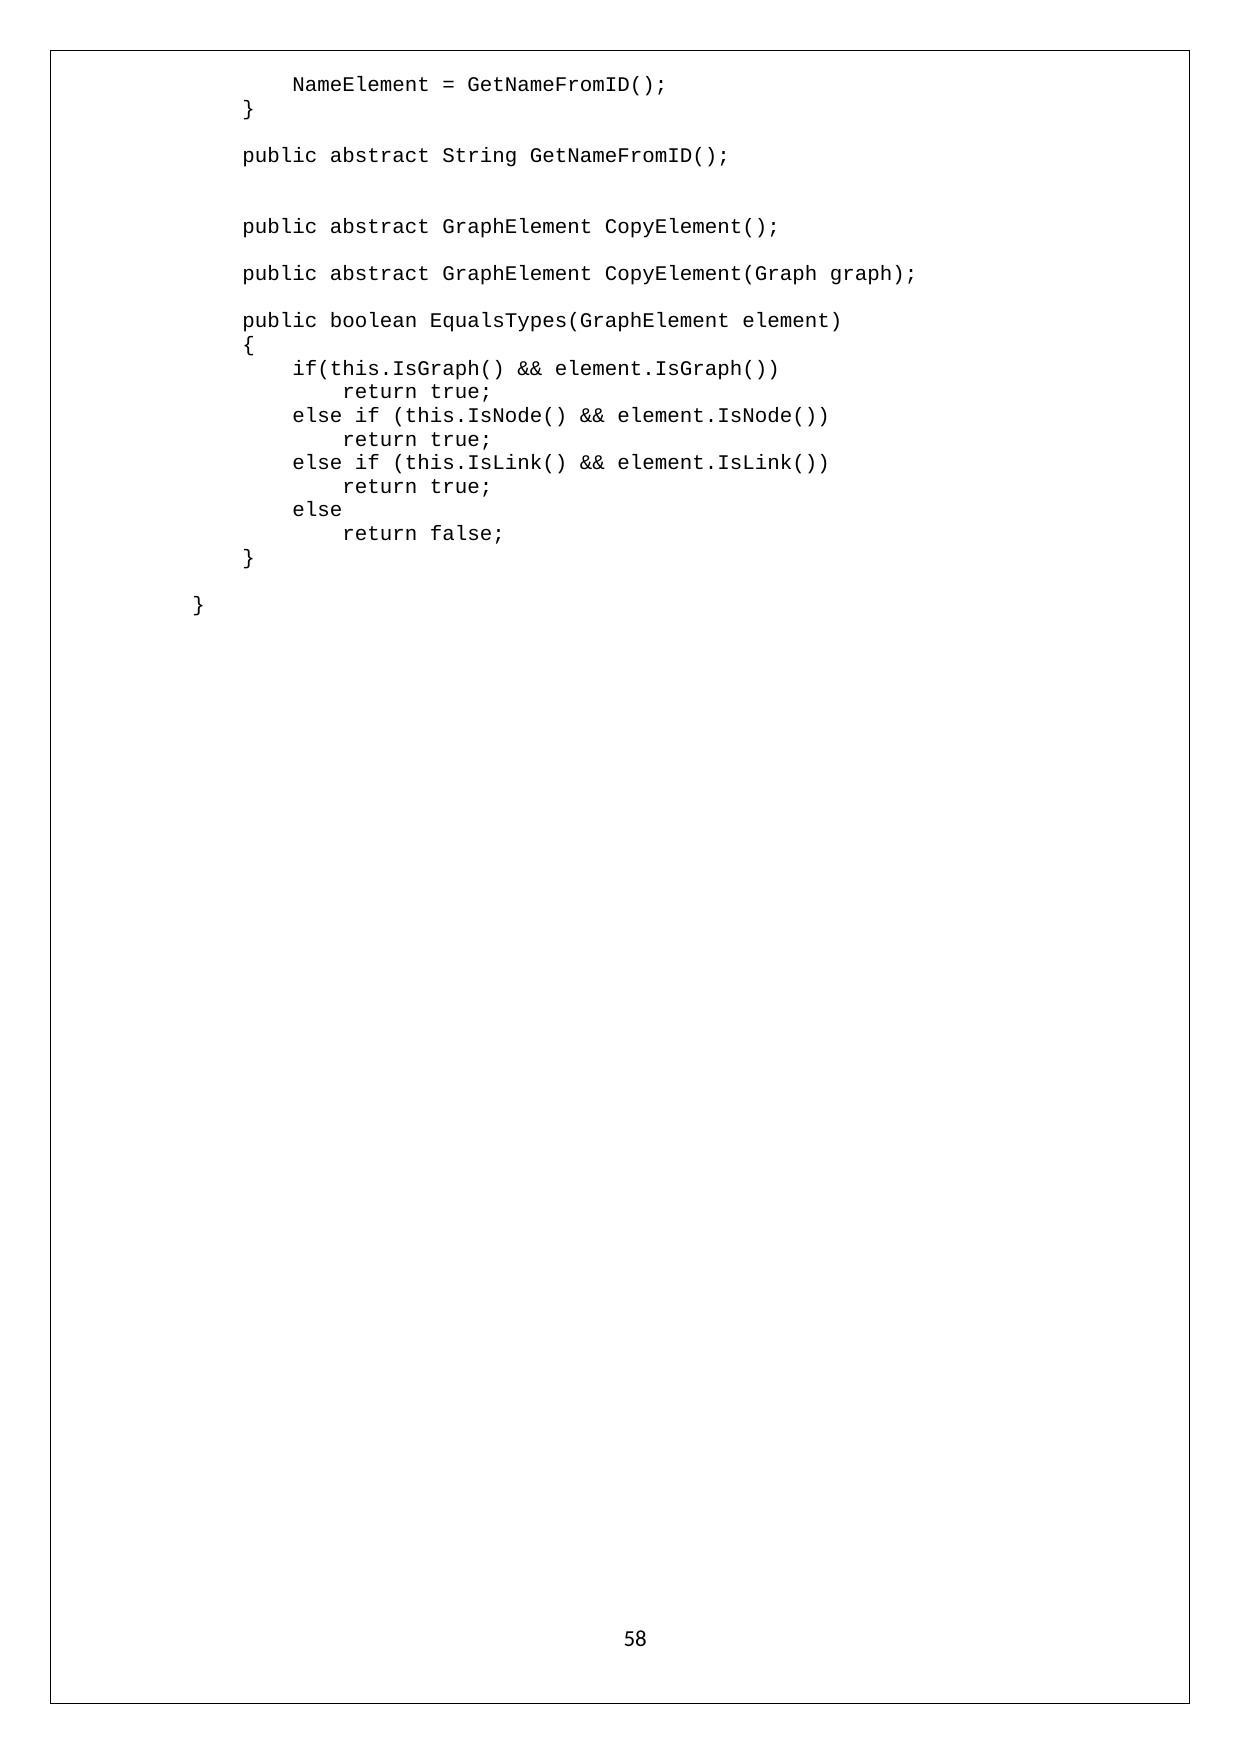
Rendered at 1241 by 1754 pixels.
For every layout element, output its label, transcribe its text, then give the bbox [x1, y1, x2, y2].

text public abstract GraphElement CopyElement(); [118, 216, 1152, 239]
text } [118, 97, 1152, 121]
text } [118, 547, 1152, 570]
text public abstract GraphElement CopyElement(Graph graph); [118, 263, 1152, 287]
text else if (this.IsLink() && element.IsLink()) [118, 452, 1152, 476]
text } [118, 594, 1152, 618]
text return false; [118, 523, 1152, 547]
text else [118, 499, 1152, 523]
text { [118, 334, 1152, 358]
text public boolean EqualsTypes(GraphElement element) [118, 310, 1152, 334]
text if(this.IsGraph() && element.IsGraph()) [118, 358, 1152, 381]
text return true; [118, 476, 1152, 499]
text public abstract String GetNameFromID(); [118, 145, 1152, 168]
text NameElement = GetNameFromID(); [118, 74, 1152, 97]
text return true; [118, 381, 1152, 405]
text return true; [118, 428, 1152, 452]
text else if (this.IsNode() && element.IsNode()) [118, 405, 1152, 428]
